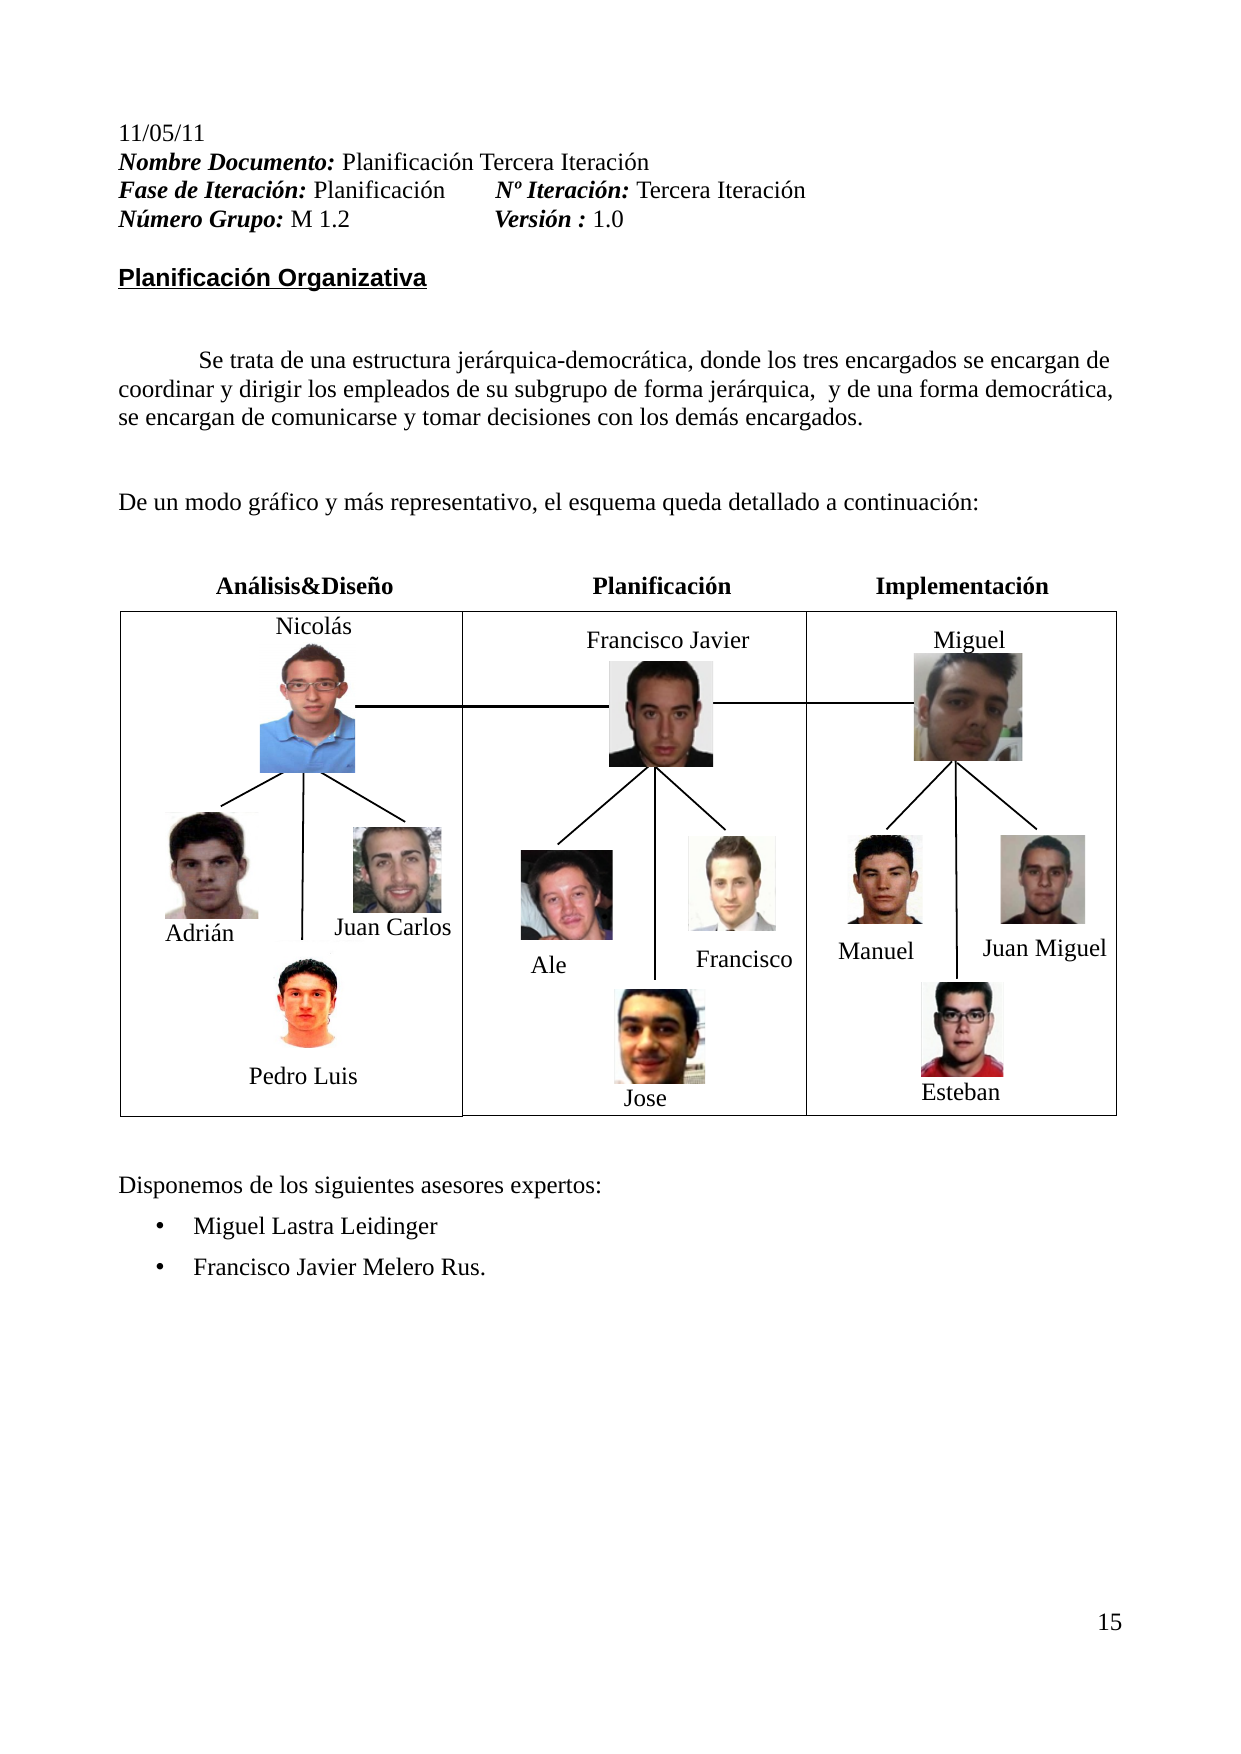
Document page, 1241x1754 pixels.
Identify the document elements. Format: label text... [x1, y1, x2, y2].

picture [1000, 835, 1085, 924]
picture [688, 836, 776, 931]
list Francisco Javier Melero Rus. [156, 1252, 1122, 1281]
picture [520, 850, 613, 940]
picture [353, 827, 442, 913]
text Se trata de una estructura jerárquica-democrática, donde los tres encargados se encargan de coordinar y dirigir los empleados de su subgrupo de forma jerárquica, y de una forma democrática, se encargan de comunicarse y tomar decisiones con los demás encargados. [118, 345, 1122, 431]
picture [847, 835, 923, 924]
picture [259, 642, 356, 773]
text Análisis&Diseño Planificación Implementación [118, 571, 1122, 600]
list Miguel Lastra Leidinger [156, 1211, 1122, 1240]
picture [614, 989, 706, 1084]
picture [609, 661, 714, 767]
picture [913, 653, 1023, 761]
picture [273, 940, 365, 1048]
text De un modo gráfico y más representativo, el esquema queda detallado a continuación: [118, 487, 1122, 516]
picture [165, 812, 259, 919]
text Disponemos de los siguientes asesores expertos: [118, 1170, 1122, 1199]
picture [921, 982, 1004, 1077]
subtitle Planificación Organizativa [118, 263, 1122, 291]
